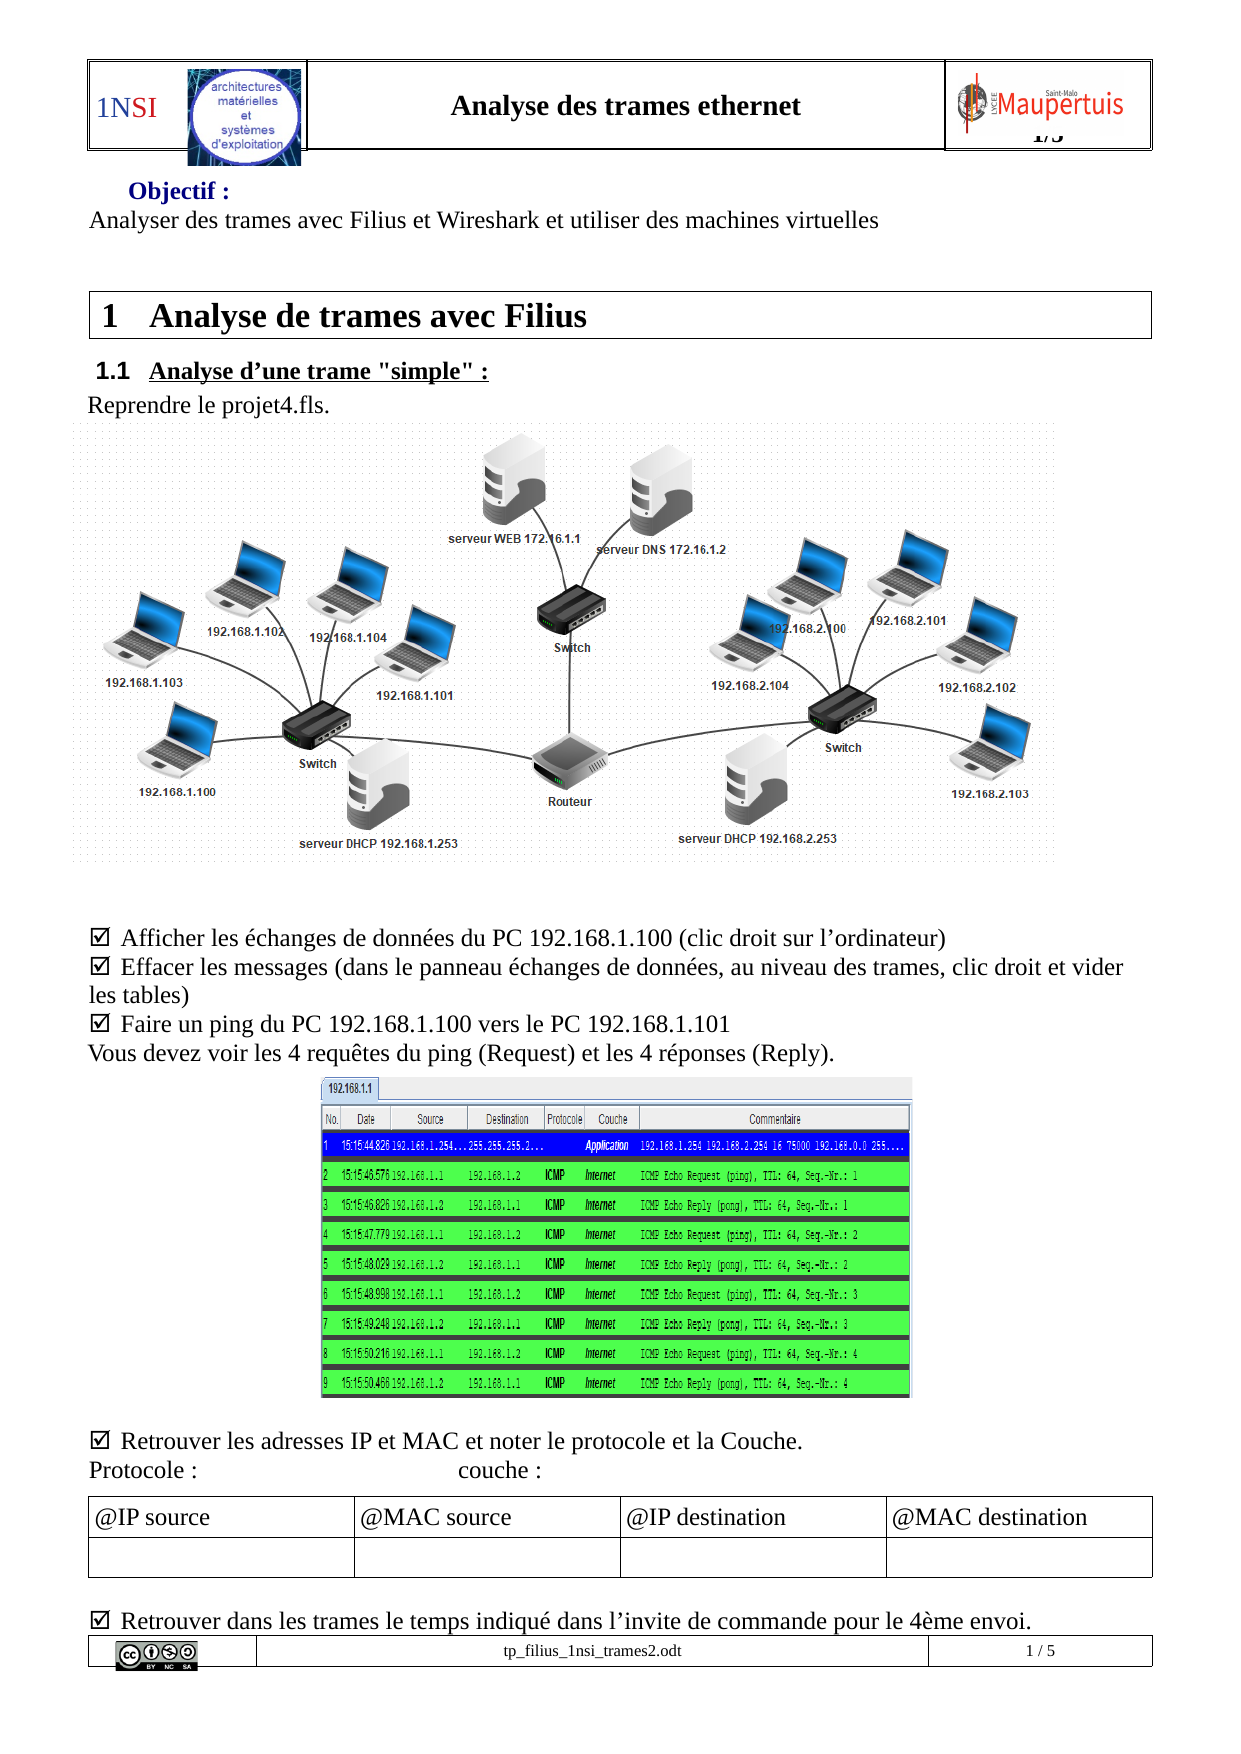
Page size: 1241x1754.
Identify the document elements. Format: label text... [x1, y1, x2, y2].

table_cell [89, 1538, 354, 1577]
list Faire un ping du PC 192.168.1.100 vers le PC 192.168.1.101 [88, 1009, 1152, 1038]
table_cell [621, 1538, 886, 1577]
picture [320, 1077, 913, 1398]
table_header @MAC source [355, 1497, 620, 1537]
table_header @IP destination [621, 1497, 886, 1537]
picture [69, 421, 1055, 865]
picture [957, 70, 1125, 136]
table_cell [355, 1538, 620, 1577]
list Afficher les échanges de données du PC 192.168.1.100 (clic droit sur l’ordinateur) [88, 923, 1152, 952]
list Retrouver dans les trames le temps indiqué dans l’invite de commande pour le 4ème envoi. [88, 1606, 1152, 1635]
picture [187, 69, 302, 166]
picture [115, 1641, 198, 1672]
text Analyser des trames avec Filius et Wireshark et utiliser des machines virtuelles [88, 205, 1152, 233]
text Objectif : [128, 176, 1152, 205]
table_header @MAC destination [887, 1497, 1152, 1537]
subtitle Analyse d’une trame "simple" : [88, 356, 1152, 384]
list Effacer les messages (dans le panneau échanges de données, au niveau des trames, clic droit et vider les tables) [88, 952, 1152, 1009]
table_header @IP source [89, 1497, 354, 1537]
list Protocole : couche : [88, 1455, 1152, 1484]
text Vous devez voir les 4 requêtes du ping (Request) et les 4 réponses (Reply). [87, 1038, 1153, 1067]
text Reprendre le projet4.fls. [87, 390, 1153, 419]
subtitle Analyse de trames avec Filius [90, 292, 1151, 338]
list Retrouver les adresses IP et MAC et noter le protocole et la Couche. [88, 1426, 1152, 1455]
table_cell [887, 1538, 1152, 1577]
